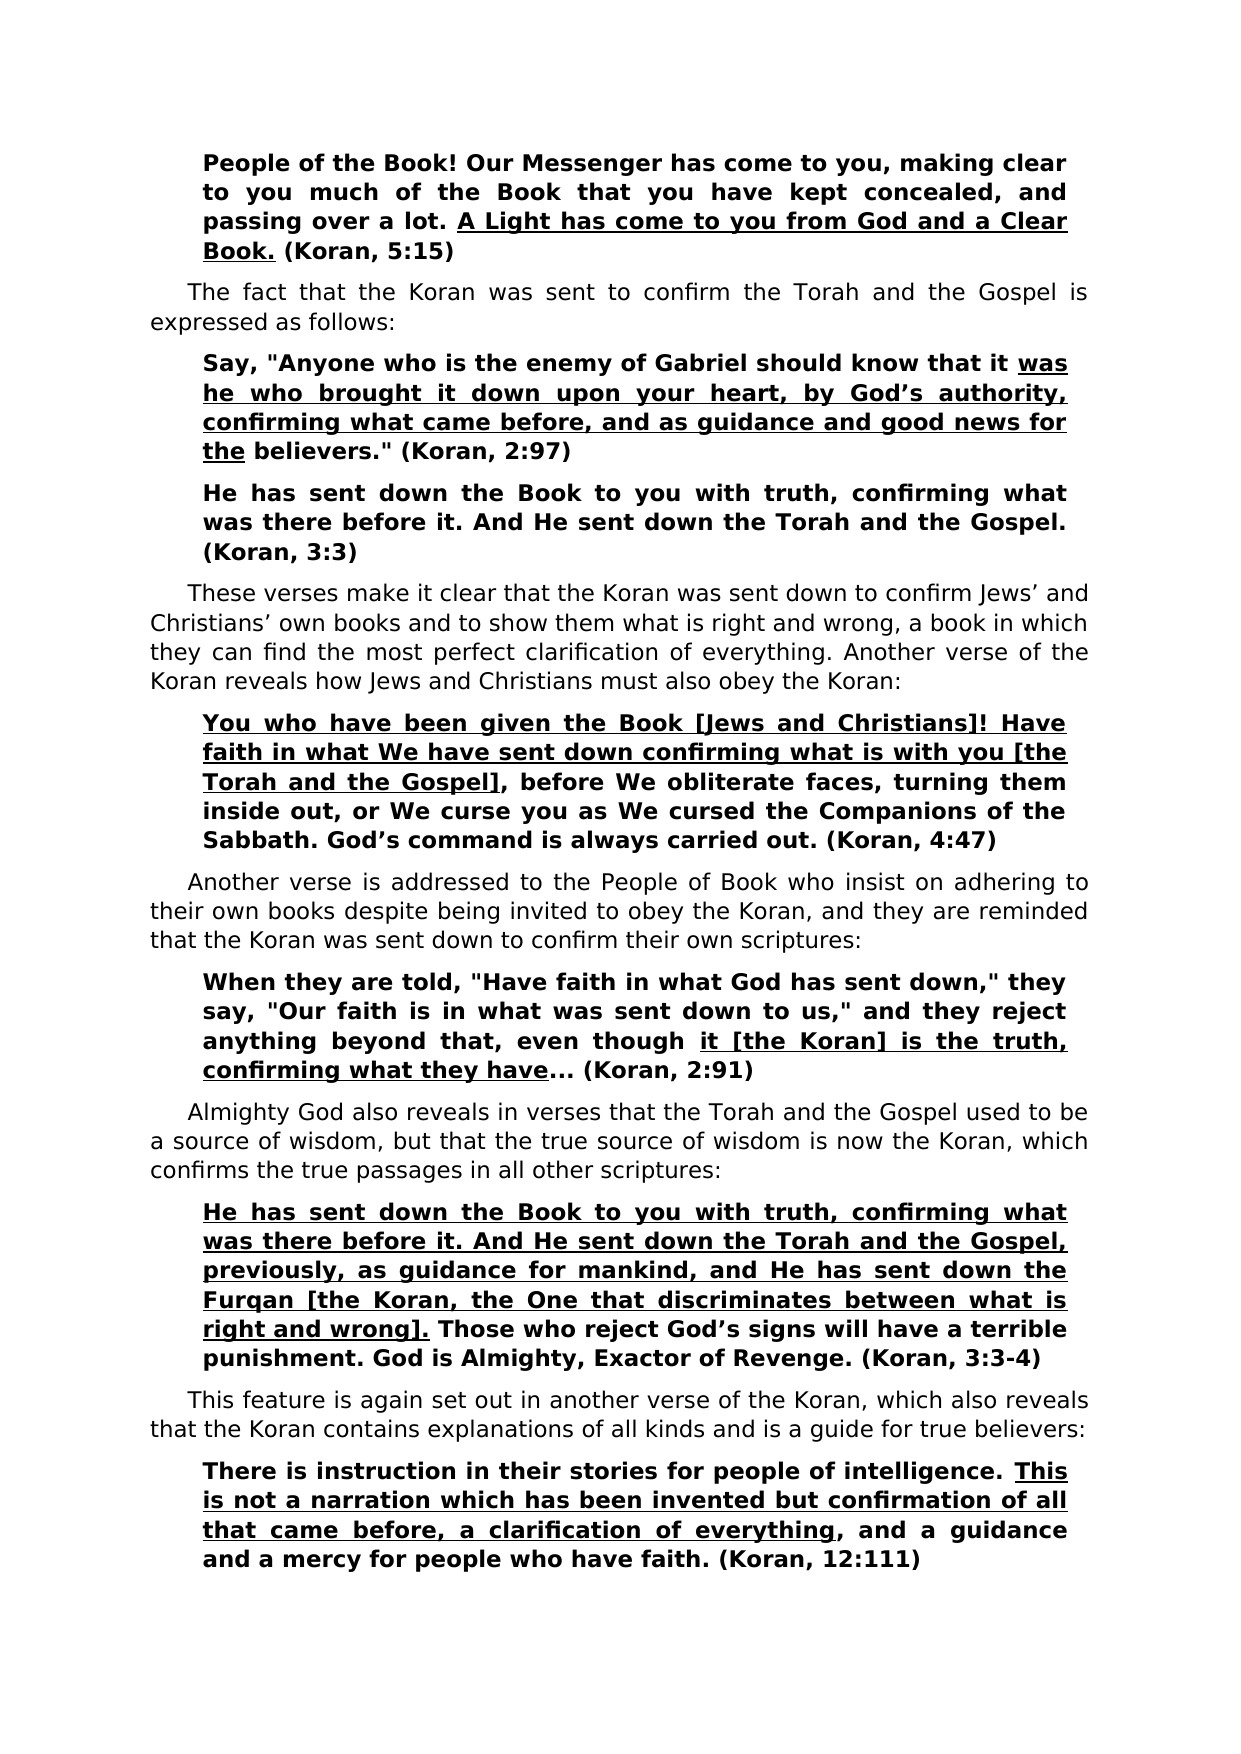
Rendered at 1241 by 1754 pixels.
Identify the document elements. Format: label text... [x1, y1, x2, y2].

text The fact that the Koran was sent to confirm the Torah and the Gospel is expressed as follows: [150, 279, 1090, 336]
text Torah and the Gospel], before We obliterate faces, turning them inside out, or We curse you as We cursed the Companions of the Sabbath. God’s command is always carried out. (Koran, 4:47) [202, 763, 1068, 854]
text These verses make it clear that the Koran was sent down to confirm Jews’ and Christians’ own books and to show them what is right and wrong, a book in which they can find the most perfect clarification of everything. Another verse of the Koran reveals how Jews and Christians must also obey the Koran: [150, 581, 1090, 695]
text confirming what came before, and as guidance and good news for the believers." (Koran, 2:97) [202, 404, 1068, 465]
text Almighty God also reveals in verses that the Torah and the Gospel used to be a source of wisdom, but that the true source of wisdom is now the Koran, which confirms the true passages in all other scriptures: [150, 1099, 1090, 1184]
text You who have been given the Book [Jews and Christians]! Have faith in what We have sent down confirming what is with you [the [202, 710, 1068, 762]
text When they are told, "Have faith in what God has sent down," they say, "Our faith is in what was sent down to us," and they reject anything beyond that, even though it [the Koran] is the truth, confirming what they have... (Koran, 2:91) [202, 969, 1068, 1084]
text that came before, a clarification of everything, and a guidance and a mercy for people who have faith. (Koran, 12:111) [202, 1512, 1068, 1573]
text He has sent down the Book to you with truth, confirming what was there before it. And He sent down the Torah and the Gospel. (Koran, 3:3) [202, 480, 1068, 565]
text Furqan [the Koran, the One that discriminates between what is [202, 1282, 1068, 1310]
text There is instruction in their stories for people of intelligence. This is not a narration which has been invented but confirmation of all [202, 1458, 1068, 1511]
text This feature is again set out in another verse of the Koran, which also reveals that the Koran contains explanations of all kinds and is a guide for true believers: [150, 1387, 1090, 1443]
text He has sent down the Book to you with truth, confirming what [202, 1199, 1068, 1222]
text Another verse is addressed to the People of Book who insist on adhering to their own books despite being invited to obey the Koran, and they are reminded that the Koran was sent down to confirm their own scriptures: [150, 869, 1090, 954]
text Say, "Anyone who is the enemy of Gabriel should know that it was he who brought it down upon your heart, by God’s authority, [202, 351, 1068, 403]
text right and wrong]. Those who reject God’s signs will have a terrible punishment. God is Almighty, Exactor of Revenge. (Koran, 3:3-4) [202, 1311, 1068, 1372]
text People of the Book! Our Messenger has come to you, making clear to you much of the Book that you have kept concealed, and passing over a lot. A Light has come to you from God and a Clear Book. (Koran, 5:15) [202, 150, 1068, 264]
text was there before it. And He sent down the Torah and the Gospel, [202, 1223, 1068, 1251]
text previously, as guidance for mankind, and He has sent down the [202, 1252, 1068, 1281]
